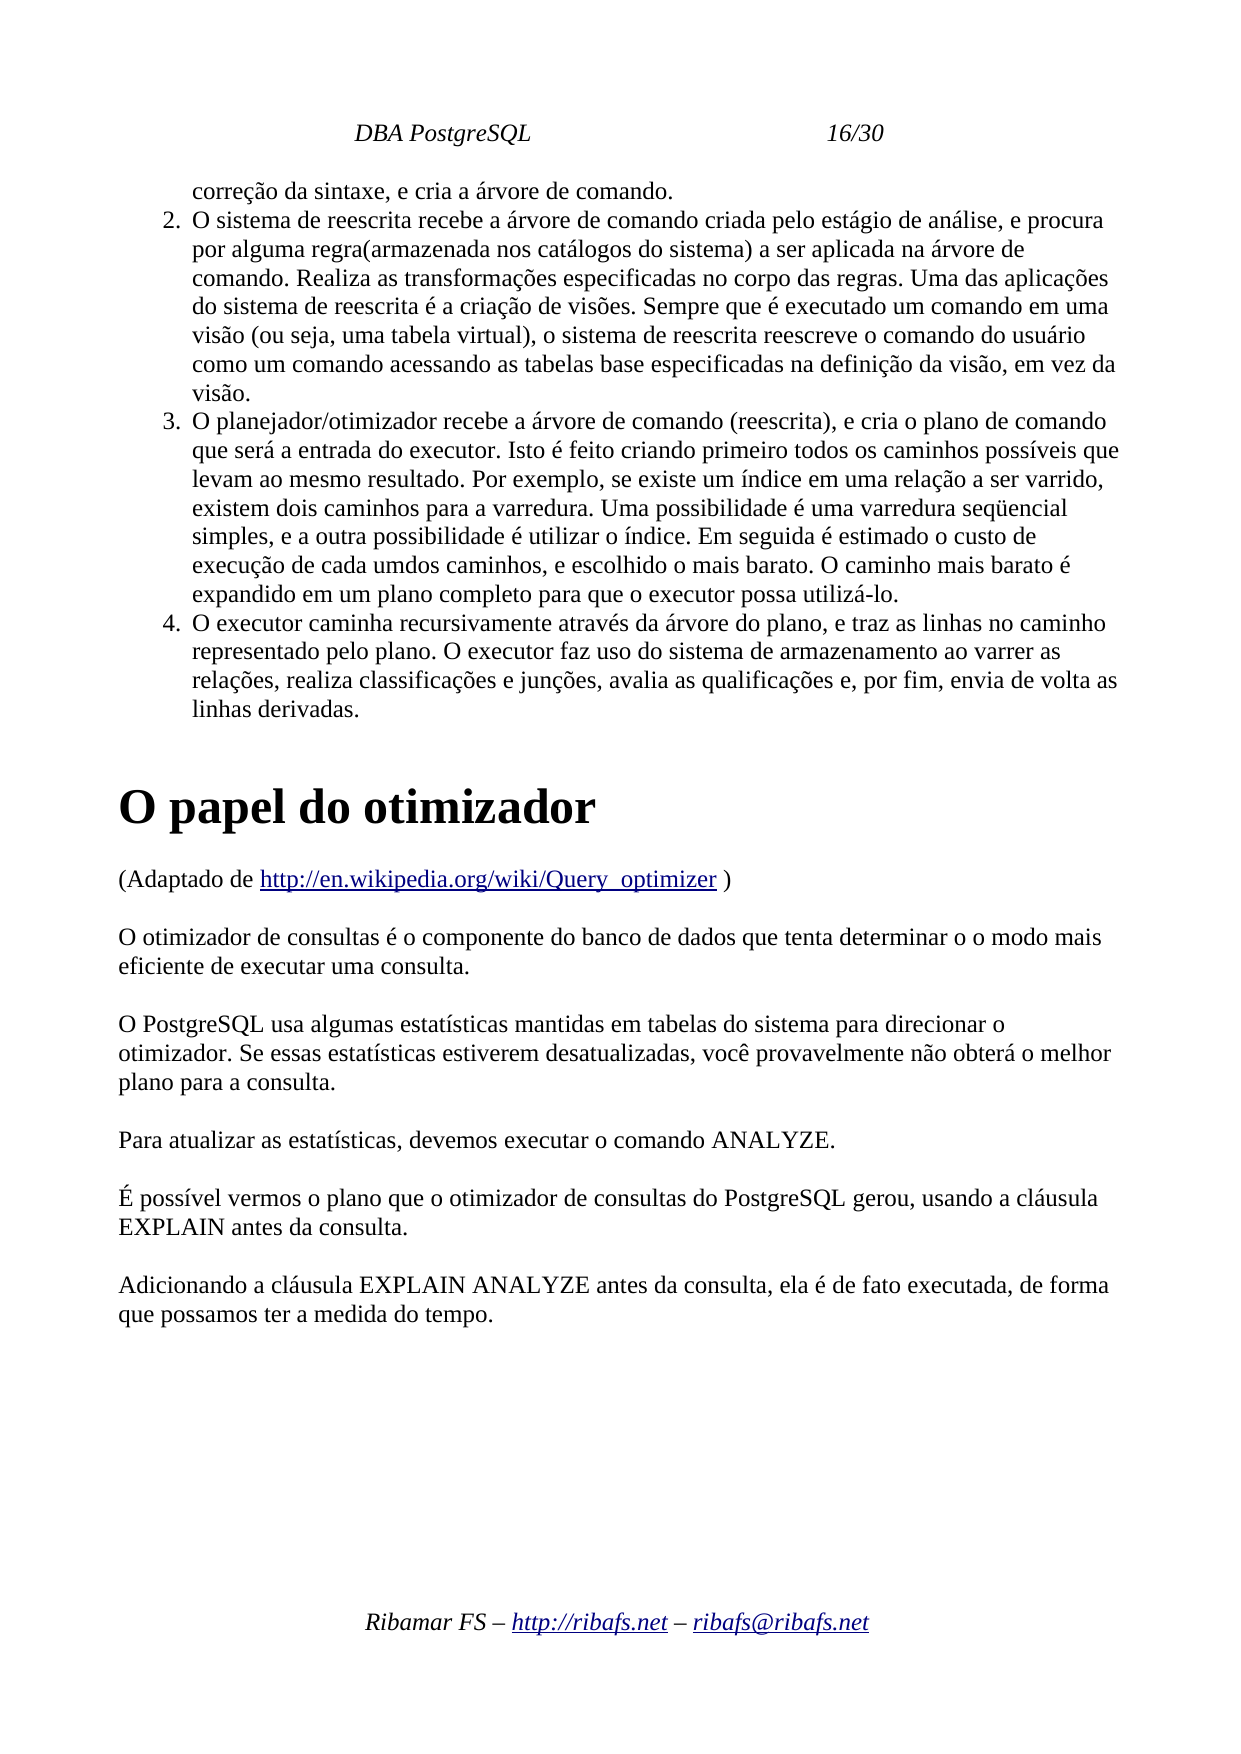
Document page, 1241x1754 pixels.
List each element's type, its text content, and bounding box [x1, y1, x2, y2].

list O planejador/otimizador recebe a árvore de comando (reescrita), e cria o plano de comando que será a entrada do executor. Isto é feito criando primeiro todos os caminhos possíveis que levam ao mesmo resultado. Por exemplo, se existe um índice em uma relação a ser varrido, existem dois caminhos para a varredura. Uma possibilidade é uma varredura seqüencial simples, e a outra possibilidade é utilizar o índice. Em seguida é estimado o custo de execução de cada umdos caminhos, e escolhido o mais barato. O caminho mais barato é expandido em um plano completo para que o executor possa utilizá-lo. [162, 406, 1122, 608]
list correção da sintaxe, e cria a árvore de comando. [162, 176, 1122, 205]
subtitle O papel do otimizador [118, 777, 1122, 834]
text É possível vermos o plano que o otimizador de consultas do PostgreSQL gerou, usando a cláusula EXPLAIN antes da consulta. [118, 1183, 1122, 1241]
text O otimizador de consultas é o componente do banco de dados que tenta determinar o o modo mais eficiente de executar uma consulta. [118, 922, 1122, 980]
text Para atualizar as estatísticas, devemos executar o comando ANALYZE. [118, 1125, 1122, 1154]
list O executor caminha recursivamente através da árvore do plano, e traz as linhas no caminho representado pelo plano. O executor faz uso do sistema de armazenamento ao varrer as relações, realiza classificações e junções, avalia as qualificações e, por fim, envia de volta as linhas derivadas. [162, 608, 1122, 723]
text O PostgreSQL usa algumas estatísticas mantidas em tabelas do sistema para direcionar o otimizador. Se essas estatísticas estiverem desatualizadas, você provavelmente não obterá o melhor plano para a consulta. [118, 1009, 1122, 1096]
text Adicionando a cláusula EXPLAIN ANALYZE antes da consulta, ela é de fato executada, de forma que possamos ter a medida do tempo. [118, 1270, 1122, 1328]
text (Adaptado de http://en.wikipedia.org/wiki/Query_optimizer ) [118, 864, 1122, 893]
list O sistema de reescrita recebe a árvore de comando criada pelo estágio de análise, e procura por alguma regra(armazenada nos catálogos do sistema) a ser aplicada na árvore de comando. Realiza as transformações especificadas no corpo das regras. Uma das aplicações do sistema de reescrita é a criação de visões. Sempre que é executado um comando em uma visão (ou seja, uma tabela virtual), o sistema de reescrita reescreve o comando do usuário como um comando acessando as tabelas base especificadas na definição da visão, em vez da visão. [162, 205, 1122, 406]
